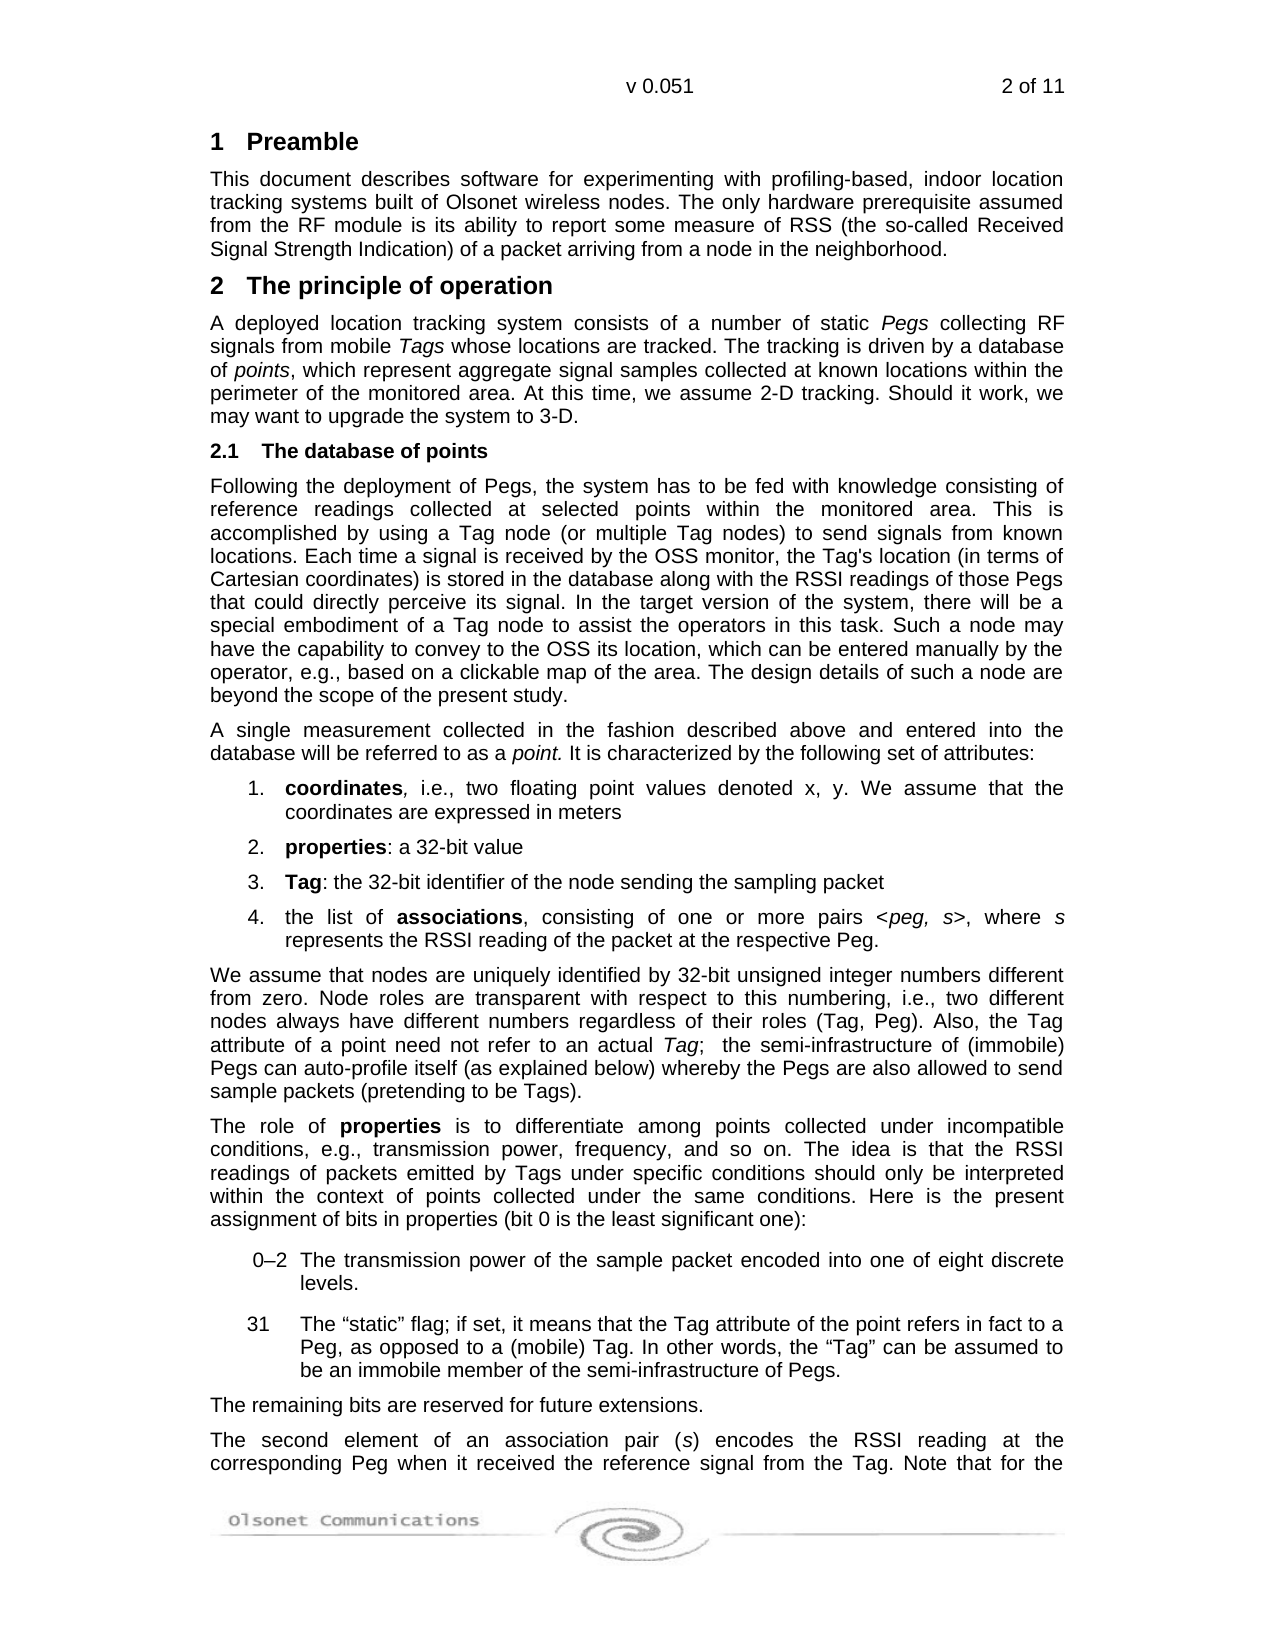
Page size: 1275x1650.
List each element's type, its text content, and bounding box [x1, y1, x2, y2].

text A deployed location tracking system consists of a number of static Pegs collecting RF signals from mobile Tags whose locations are tracked. The tracking is driven by a database of points, which represent aggregate signal samples collected at known locations within the perimeter of the monitored area. At this time, we assume 2-D tracking. Should it work, we may want to upgrade the system to 3-D. [210, 312, 1065, 428]
subtitle The principle of operation [210, 272, 1065, 300]
text A single measurement collected in the fashion described above and entered into the database will be referred to as a point. It is characterized by the following set of attributes: [210, 719, 1065, 765]
subtitle The database of points [210, 440, 1065, 463]
table_header The transmission power of the sample packet encoded into one of eight discrete levels. [300, 1243, 1065, 1312]
list properties: a 32-bit value [247, 835, 1065, 858]
table_header 0–2 [247, 1243, 300, 1312]
list Tag: the 32-bit identifier of the node sending the sampling packet [247, 870, 1065, 893]
table_cell The “static” flag; if set, it means that the Tag attribute of the point refers in fact to a Peg, as opposed to a (mobile) Tag. In other words, the “Tag” can be assumed to be an immobile member of the semi-infrastructure of Pegs. [300, 1312, 1065, 1394]
text This document describes software for experimenting with profiling-based, indoor location tracking systems built of Olsonet wireless nodes. The only hardware prerequisite assumed from the RF module is its ability to report some measure of RSS (the so-called Received Signal Strength Indication) of a packet arriving from a node in the neighborhood. [210, 167, 1065, 260]
text The second element of an association pair (s) encodes the RSSI reading at the corresponding Peg when it received the reference signal from the Tag. Note that for the [210, 1429, 1065, 1475]
text We assume that nodes are uniquely identified by 32-bit unsigned integer numbers different from zero. Node roles are transparent with respect to this numbering, i.e., two different nodes always have different numbers regardless of their roles (Tag, Peg). Also, the Tag attribute of a point need not refer to an actual Tag; the semi-infrastructure of (immobile) Pegs can auto-profile itself (as explained below) whereby the Pegs are also allowed to send sample packets (pretending to be Tags). [210, 963, 1065, 1103]
list the list of associations, consisting of one or more pairs <peg, s>, where s represents the RSSI reading of the packet at the respective Peg. [247, 905, 1065, 952]
text The role of properties is to differentiate among points collected under incompatible conditions, e.g., transmission power, frequency, and so on. The idea is that the RSSI readings of packets emitted by Tags under specific conditions should only be interpreted within the context of points collected under the same conditions. Here is the present assignment of bits in properties (bit 0 is the least significant one): [210, 1114, 1065, 1231]
text The remaining bits are reserved for future extensions. [210, 1394, 1065, 1417]
text Following the deployment of Pegs, the system has to be fed with knowledge consisting of reference readings collected at selected points within the monitored area. This is accomplished by using a Tag node (or multiple Tag nodes) to send signals from known locations. Each time a signal is received by the OSS monitor, the Tag's location (in terms of Cartesian coordinates) is stored in the database along with the RSSI readings of those Pegs that could directly perceive its signal. In the target version of the system, there will be a special embodiment of a Tag node to assist the operators in this task. Such a node may have the capability to convey to the OSS its location, which can be entered manually by the operator, e.g., based on a clickable map of the area. The design details of such a node are beyond the scope of the present study. [210, 475, 1065, 707]
picture [210, 1492, 1065, 1584]
list coordinates, i.e., two floating point values denoted x, y. We assume that the coordinates are expressed in meters [247, 777, 1065, 823]
table_cell 31 [247, 1312, 300, 1394]
subtitle Preamble [210, 128, 1065, 156]
